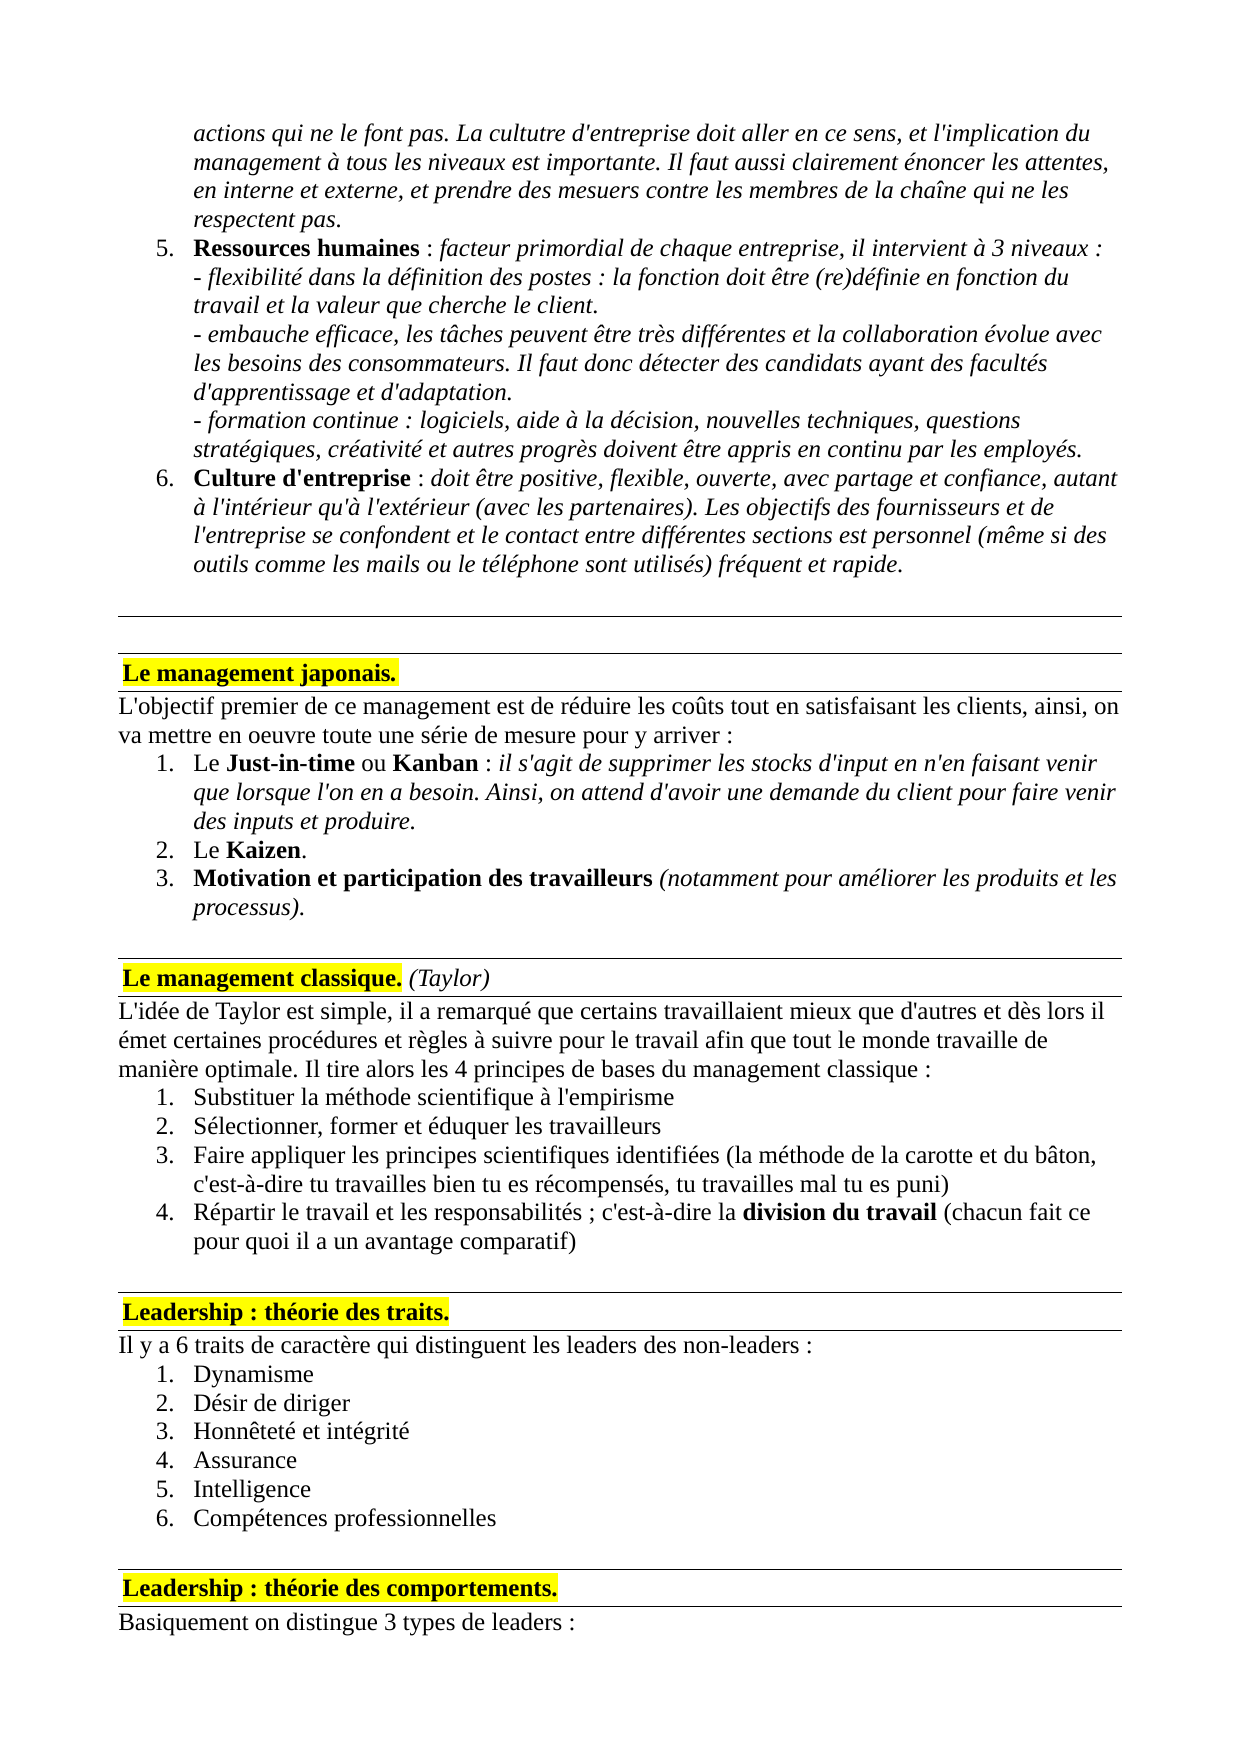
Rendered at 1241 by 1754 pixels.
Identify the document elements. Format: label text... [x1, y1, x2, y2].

list - formation continue : logiciels, aide à la décision, nouvelles techniques, questions stratégiques, créativité et autres progrès doivent être appris en continu par les employés. [156, 406, 1122, 463]
list - flexibilité dans la définition des postes : la fonction doit être (re)définie en fonction du travail et la valeur que cherche le client. [156, 262, 1122, 319]
text L'objectif premier de ce management est de réduire les coûts tout en satisfaisant les clients, ainsi, on va mettre en oeuvre toute une série de mesure pour y arriver : [118, 692, 1122, 748]
list Ressources humaines : facteur primordial de chaque entreprise, il intervient à 3 niveaux : [156, 233, 1122, 262]
list - embauche efficace, les tâches peuvent être très différentes et la collaboration évolue avec les besoins des consommateurs. Il faut donc détecter des candidats ayant des facultés d'apprentissage et d'adaptation. [156, 319, 1122, 406]
text Le management japonais. [118, 654, 1122, 691]
list Compétences professionnelles [156, 1503, 1122, 1531]
list Motivation et participation des travailleurs (notamment pour améliorer les produits et les processus). [156, 863, 1122, 921]
text Il y a 6 traits de caractère qui distinguent les leaders des non-leaders : [118, 1331, 1122, 1359]
list Substituer la méthode scientifique à l'empirisme [156, 1082, 1122, 1111]
list Désir de diriger [156, 1388, 1122, 1416]
list Répartir le travail et les responsabilités ; c'est-à-dire la division du travail (chacun fait ce pour quoi il a un avantage comparatif) [156, 1197, 1122, 1255]
list actions qui ne le font pas. La cultutre d'entreprise doit aller en ce sens, et l'implication du management à tous les niveaux est importante. Il faut aussi clairement énoncer les attentes, en interne et externe, et prendre des mesuers contre les membres de la chaîne qui ne les respectent pas. [156, 118, 1122, 233]
list Le Just-in-time ou Kanban : il s'agit de supprimer les stocks d'input en n'en faisant venir que lorsque l'on en a besoin. Ainsi, on attend d'avoir une demande du client pour faire venir des inputs et produire. [156, 748, 1122, 835]
list Intelligence [156, 1474, 1122, 1503]
list Assurance [156, 1445, 1122, 1474]
text Leadership : théorie des comportements. [118, 1570, 1122, 1606]
list Le Kaizen. [156, 835, 1122, 863]
list Honnêteté et intégrité [156, 1416, 1122, 1445]
list Dynamisme [156, 1359, 1122, 1388]
text Basiquement on distingue 3 types de leaders : [118, 1607, 1122, 1635]
text Leadership : théorie des traits. [118, 1293, 1122, 1330]
text Le management classique. (Taylor) [118, 959, 1122, 996]
list Faire appliquer les principes scientifiques identifiées (la méthode de la carotte et du bâton, c'est-à-dire tu travailles bien tu es récompensés, tu travailles mal tu es puni) [156, 1140, 1122, 1197]
list Culture d'entreprise : doit être positive, flexible, ouverte, avec partage et confiance, autant à l'intérieur qu'à l'extérieur (avec les partenaires). Les objectifs des fournisseurs et de l'entreprise se confondent et le contact entre différentes sections est personnel (même si des outils comme les mails ou le téléphone sont utilisés) fréquent et rapide. [156, 463, 1122, 578]
list Sélectionner, former et éduquer les travailleurs [156, 1111, 1122, 1140]
text L'idée de Taylor est simple, il a remarqué que certains travaillaient mieux que d'autres et dès lors il émet certaines procédures et règles à suivre pour le travail afin que tout le monde travaille de manière optimale. Il tire alors les 4 principes de bases du management classique : [118, 997, 1122, 1082]
